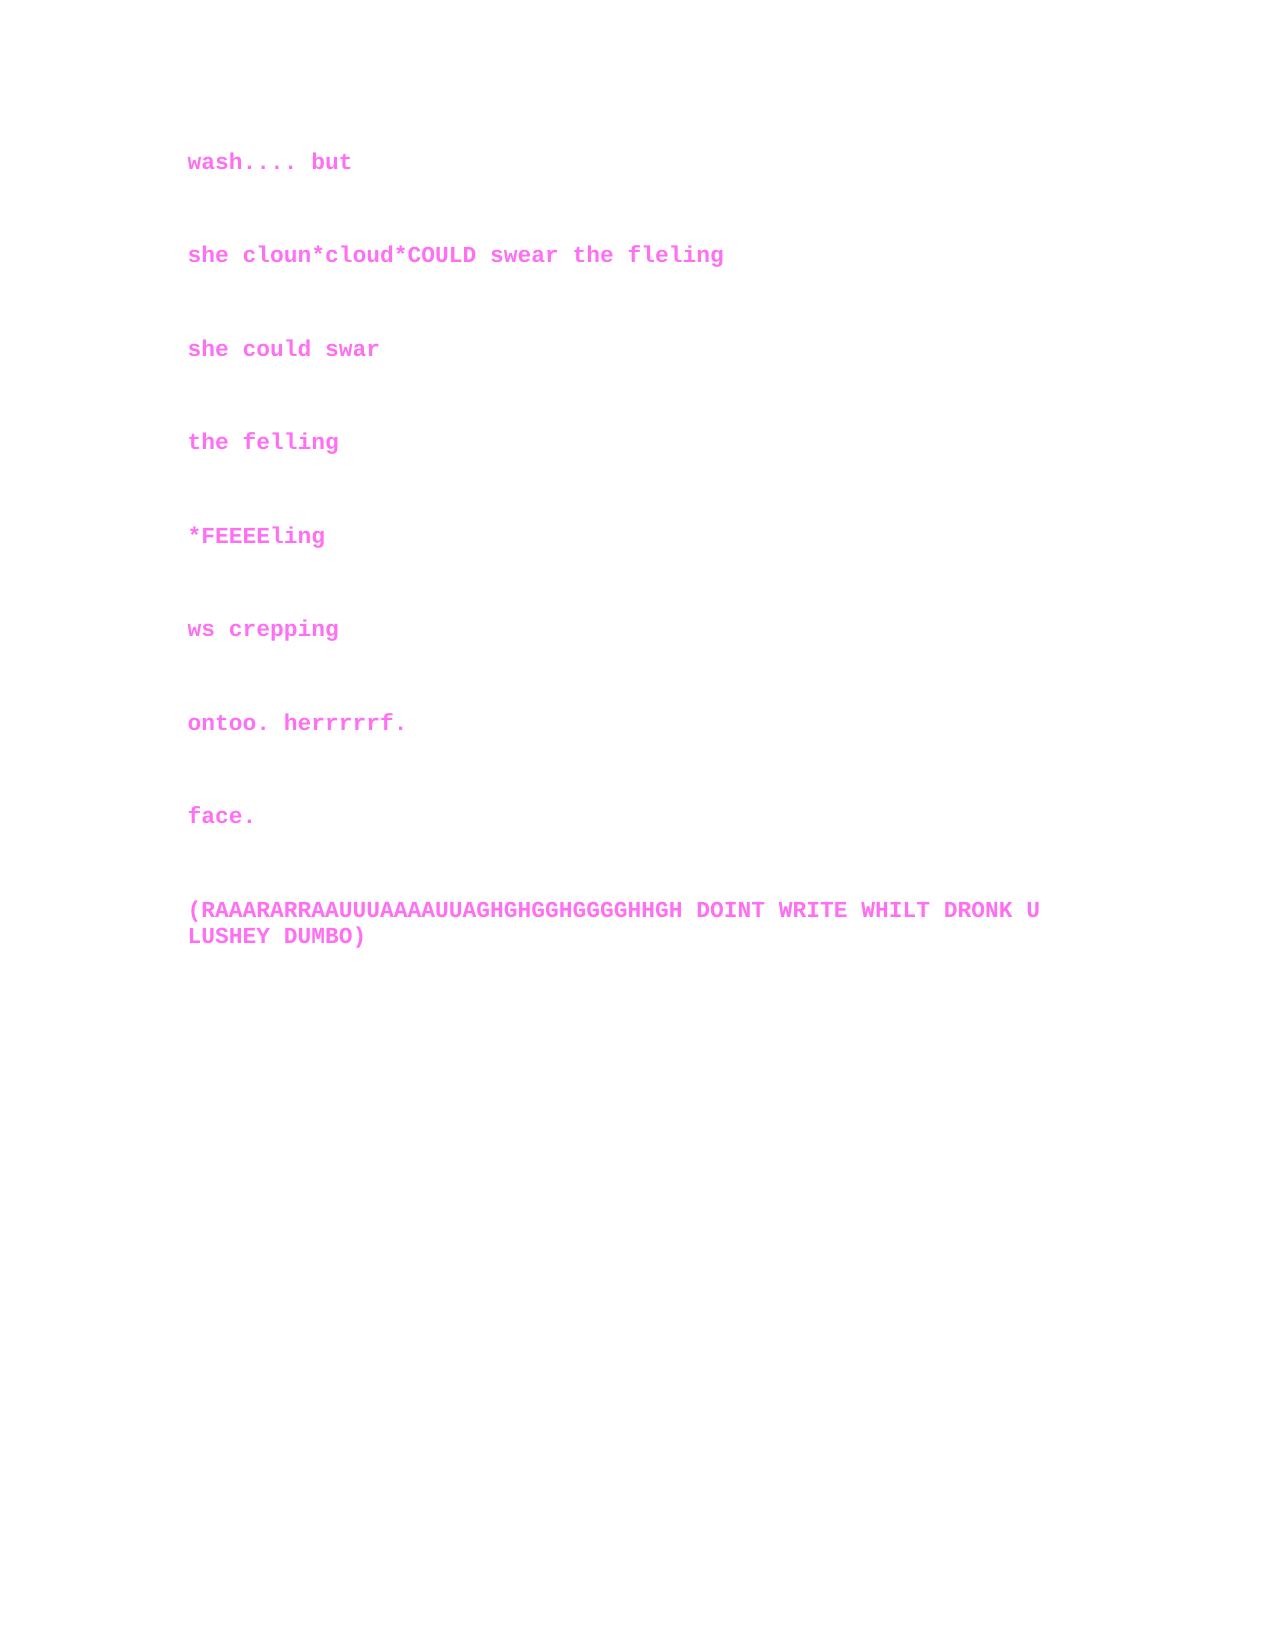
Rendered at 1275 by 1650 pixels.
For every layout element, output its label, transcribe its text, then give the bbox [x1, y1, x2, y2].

text the felling [187, 431, 1087, 457]
text ontoo. herrrrrf. [187, 711, 1087, 737]
text (RAAARARRAAUUUAAAAUUAGHGHGGHGGGGHHGH DOINT WRITE WHILT DRONK U LUSHEY DUMBO) [187, 898, 1087, 950]
text face. [187, 805, 1087, 831]
text *FEEEEling [187, 524, 1087, 550]
text she could swar [187, 337, 1087, 363]
text ws crepping [187, 618, 1087, 644]
text wash.... but [187, 150, 1087, 176]
text she cloun*cloud*COULD swear the fleling [187, 243, 1087, 269]
